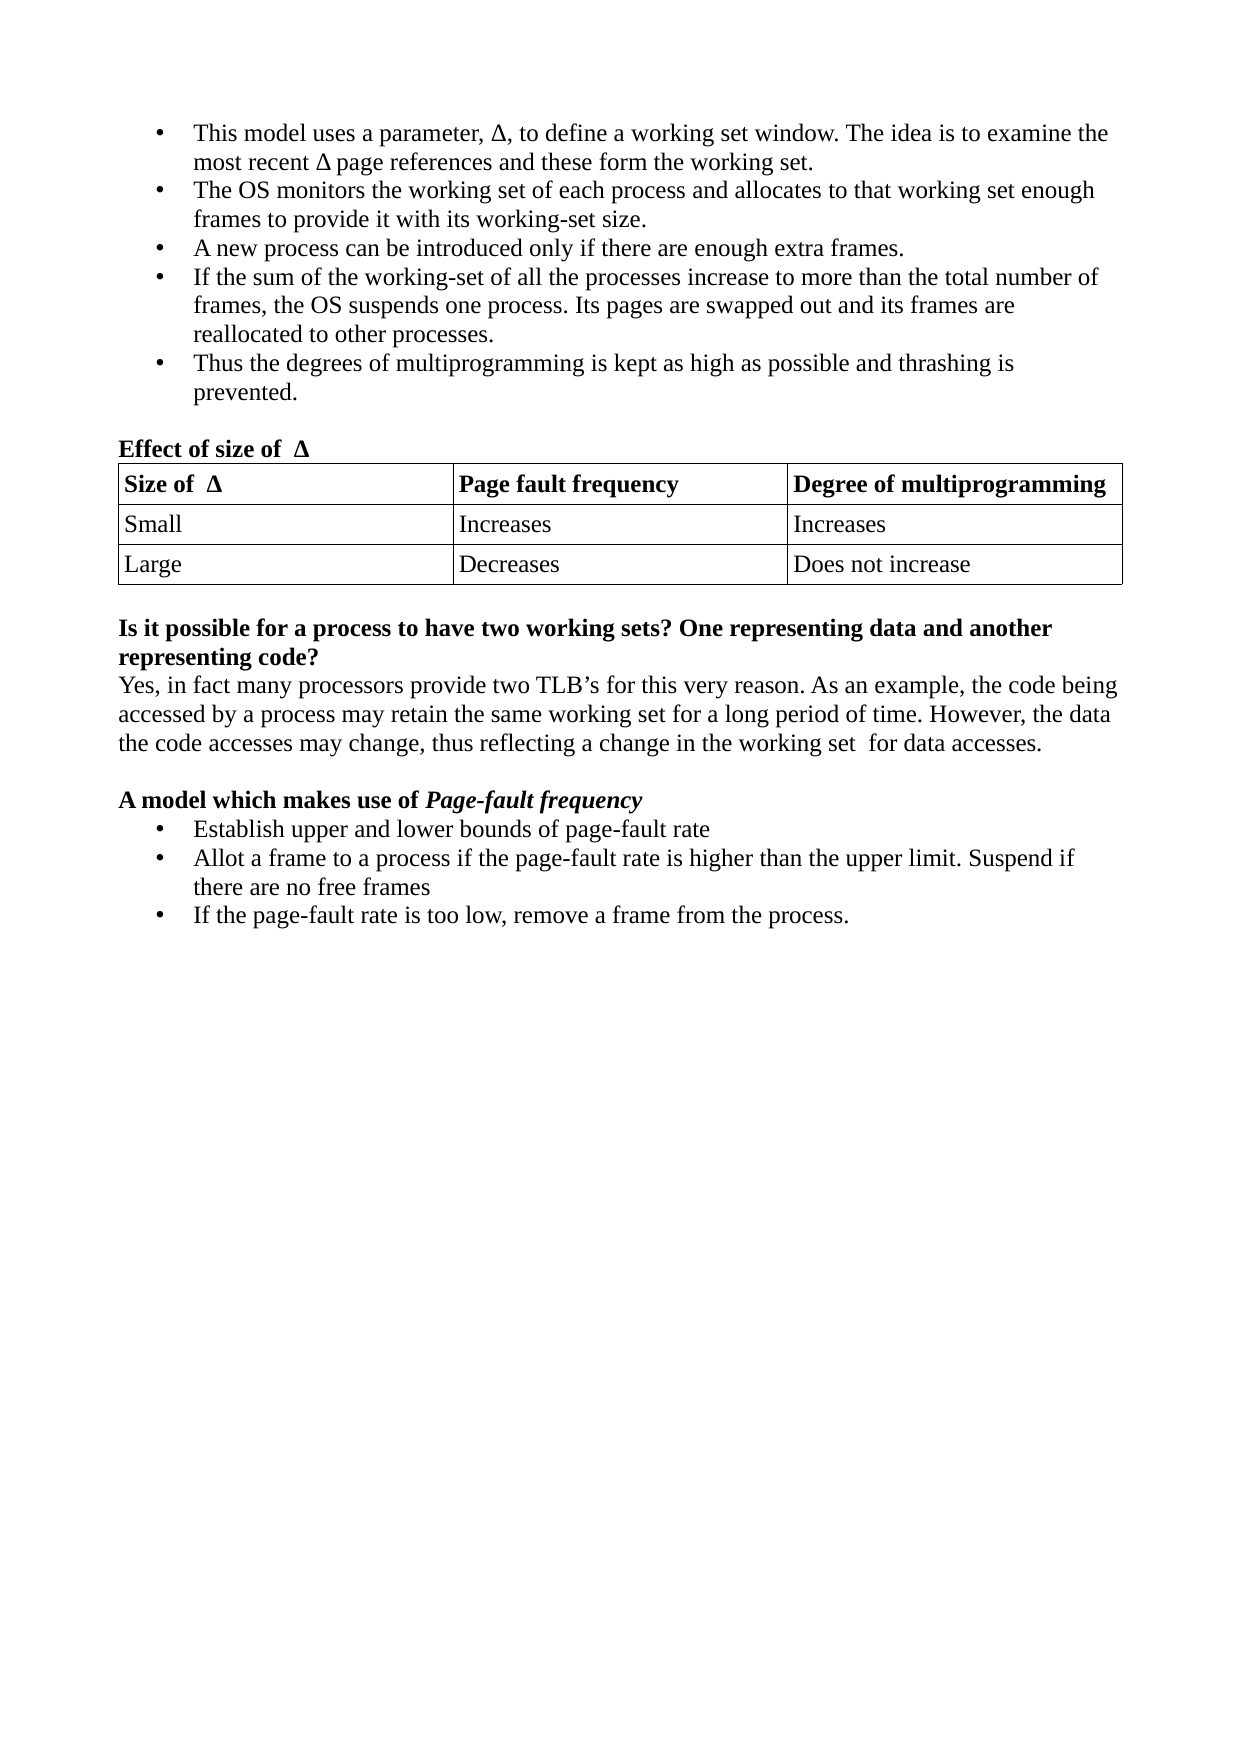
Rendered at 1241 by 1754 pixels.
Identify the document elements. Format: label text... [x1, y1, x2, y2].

table_cell Increases [454, 505, 787, 544]
text Effect of size of Δ [118, 434, 1122, 463]
text Yes, in fact many processors provide two TLB’s for this very reason. As an example, the code being accessed by a process may retain the same working set for a long period of time. However, the data the code accesses may change, thus reflecting a change in the working set for data accesses. [118, 670, 1122, 757]
table_header Page fault frequency [454, 464, 787, 503]
table_cell Decreases [454, 545, 787, 584]
list Thus the degrees of multiprogramming is kept as high as possible and thrashing is prevented. [156, 348, 1122, 406]
table_cell Does not increase [788, 545, 1122, 584]
text Is it possible for a process to have two working sets? One representing data and another representing code? [118, 613, 1122, 670]
list If the sum of the working-set of all the processes increase to more than the total number of frames, the OS suspends one process. Its pages are swapped out and its frames are reallocated to other processes. [156, 262, 1122, 348]
table_cell Small [119, 505, 453, 544]
table_cell Large [119, 545, 453, 584]
table_header Size of Δ [119, 464, 453, 503]
list This model uses a parameter, Δ, to define a working set window. The idea is to examine the most recent Δ page references and these form the working set. [156, 118, 1122, 176]
text A model which makes use of Page-fault frequency [118, 785, 1122, 814]
list Establish upper and lower bounds of page-fault rate [156, 814, 1122, 843]
list If the page-fault rate is too low, remove a frame from the process. [156, 900, 1122, 929]
list The OS monitors the working set of each process and allocates to that working set enough frames to provide it with its working-set size. [156, 176, 1122, 233]
table_cell Increases [788, 505, 1122, 544]
table_header Degree of multiprogramming [788, 464, 1122, 503]
list Allot a frame to a process if the page-fault rate is higher than the upper limit. Suspend if there are no free frames [156, 843, 1122, 900]
list A new process can be introduced only if there are enough extra frames. [156, 233, 1122, 262]
